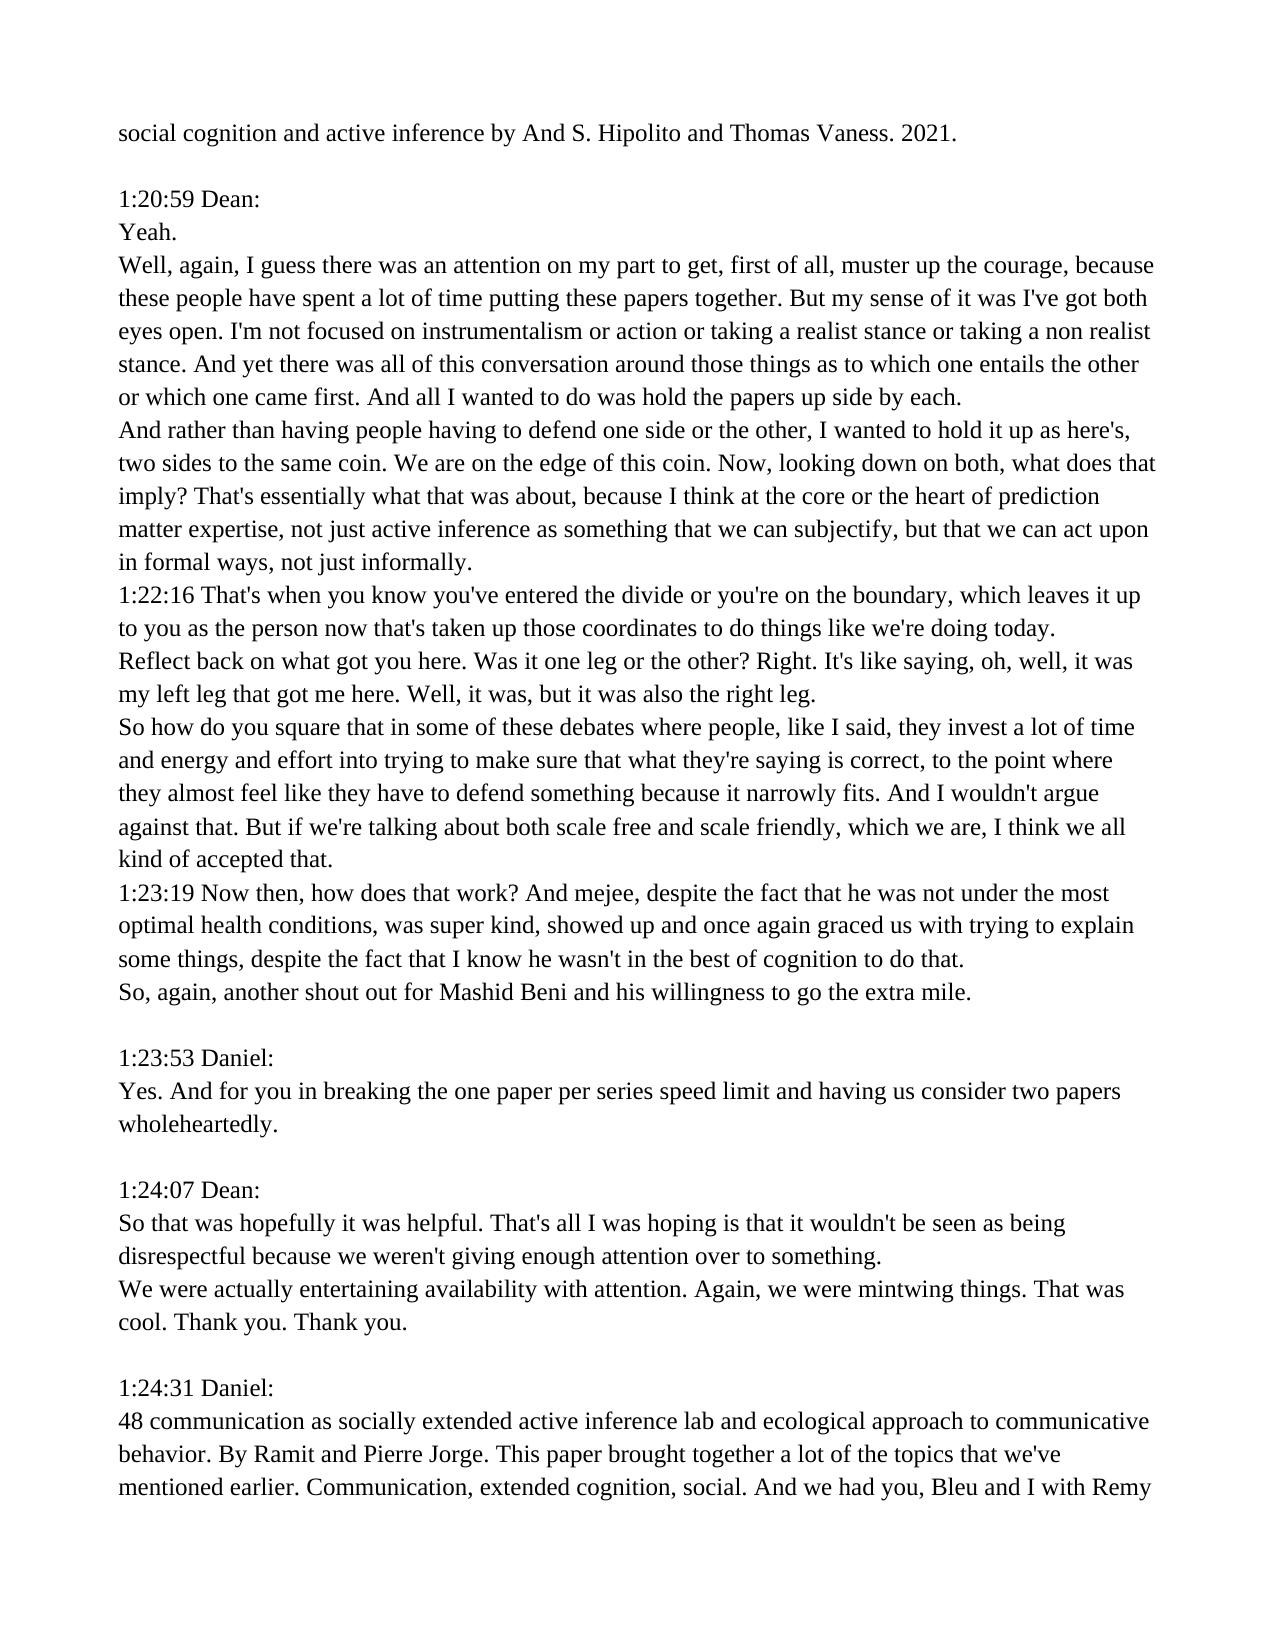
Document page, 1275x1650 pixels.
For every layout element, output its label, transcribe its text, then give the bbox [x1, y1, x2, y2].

text 48 communication as socially extended active inference lab and ecological approach to communicative behavior. By Ramit and Pierre Jorge. This paper brought together a lot of the topics that we've mentioned earlier. Communication, extended cognition, social. And we had you, Bleu and I with Remy [118, 1406, 1157, 1501]
text So how do you square that in some of these debates where people, like I said, they invest a lot of time and energy and effort into trying to make sure that what they're saying is correct, to the point where they almost feel like they have to defend something because it narrowly fits. And I wouldn't argue against that. But if we're talking about both scale free and scale friendly, which we are, I think we all kind of accepted that. [118, 712, 1157, 873]
text So that was hopefully it was helpful. That's all I was hoping is that it wouldn't be seen as being disrespectful because we weren't giving enough attention over to something. [118, 1208, 1157, 1269]
text Well, again, I guess there was an attention on my part to get, first of all, muster up the courage, because these people have spent a lot of time putting these papers together. But my sense of it was I've got both eyes open. I'm not focused on instrumentalism or action or taking a realist stance or taking a non realist stance. And yet there was all of this conversation around those things as to which one entails the other or which one came first. And all I wanted to do was hold the papers up side by each. [118, 250, 1157, 411]
text Yes. And for you in breaking the one paper per series speed limit and having us consider two papers wholeheartedly. [118, 1076, 1157, 1137]
text 1:24:07 Dean: [118, 1175, 1157, 1203]
text social cognition and active inference by And S. Hipolito and Thomas Vaness. 2021. [118, 118, 1157, 147]
text Yeah. [118, 217, 1157, 246]
text 1:24:31 Daniel: [118, 1373, 1157, 1402]
text We were actually entertaining availability with attention. Again, we were mintwing things. That was cool. Thank you. Thank you. [118, 1274, 1157, 1336]
text So, again, another shout out for Mashid Beni and his willingness to go the extra mile. [118, 977, 1157, 1005]
text Reflect back on what got you here. Was it one leg or the other? Right. It's like saying, oh, well, it was my left leg that got me here. Well, it was, but it was also the right leg. [118, 646, 1157, 708]
text And rather than having people having to defend one side or the other, I wanted to hold it up as here's, two sides to the same coin. We are on the edge of this coin. Now, looking down on both, what does that imply? That's essentially what that was about, because I think at the core or the heart of prediction matter expertise, not just active inference as something that we can subjectify, but that we can act upon in formal ways, not just informally. [118, 415, 1157, 576]
text 1:22:16 That's when you know you've entered the divide or you're on the boundary, which leaves it up to you as the person now that's taken up those coordinates to do things like we're doing today. [118, 580, 1157, 642]
text 1:23:19 Now then, how does that work? And mejee, despite the fact that he was not under the most optimal health conditions, was super kind, showed up and once again graced us with trying to explain some things, despite the fact that I know he wasn't in the best of cognition to do that. [118, 878, 1157, 972]
text 1:23:53 Daniel: [118, 1043, 1157, 1071]
text 1:20:59 Dean: [118, 184, 1157, 213]
